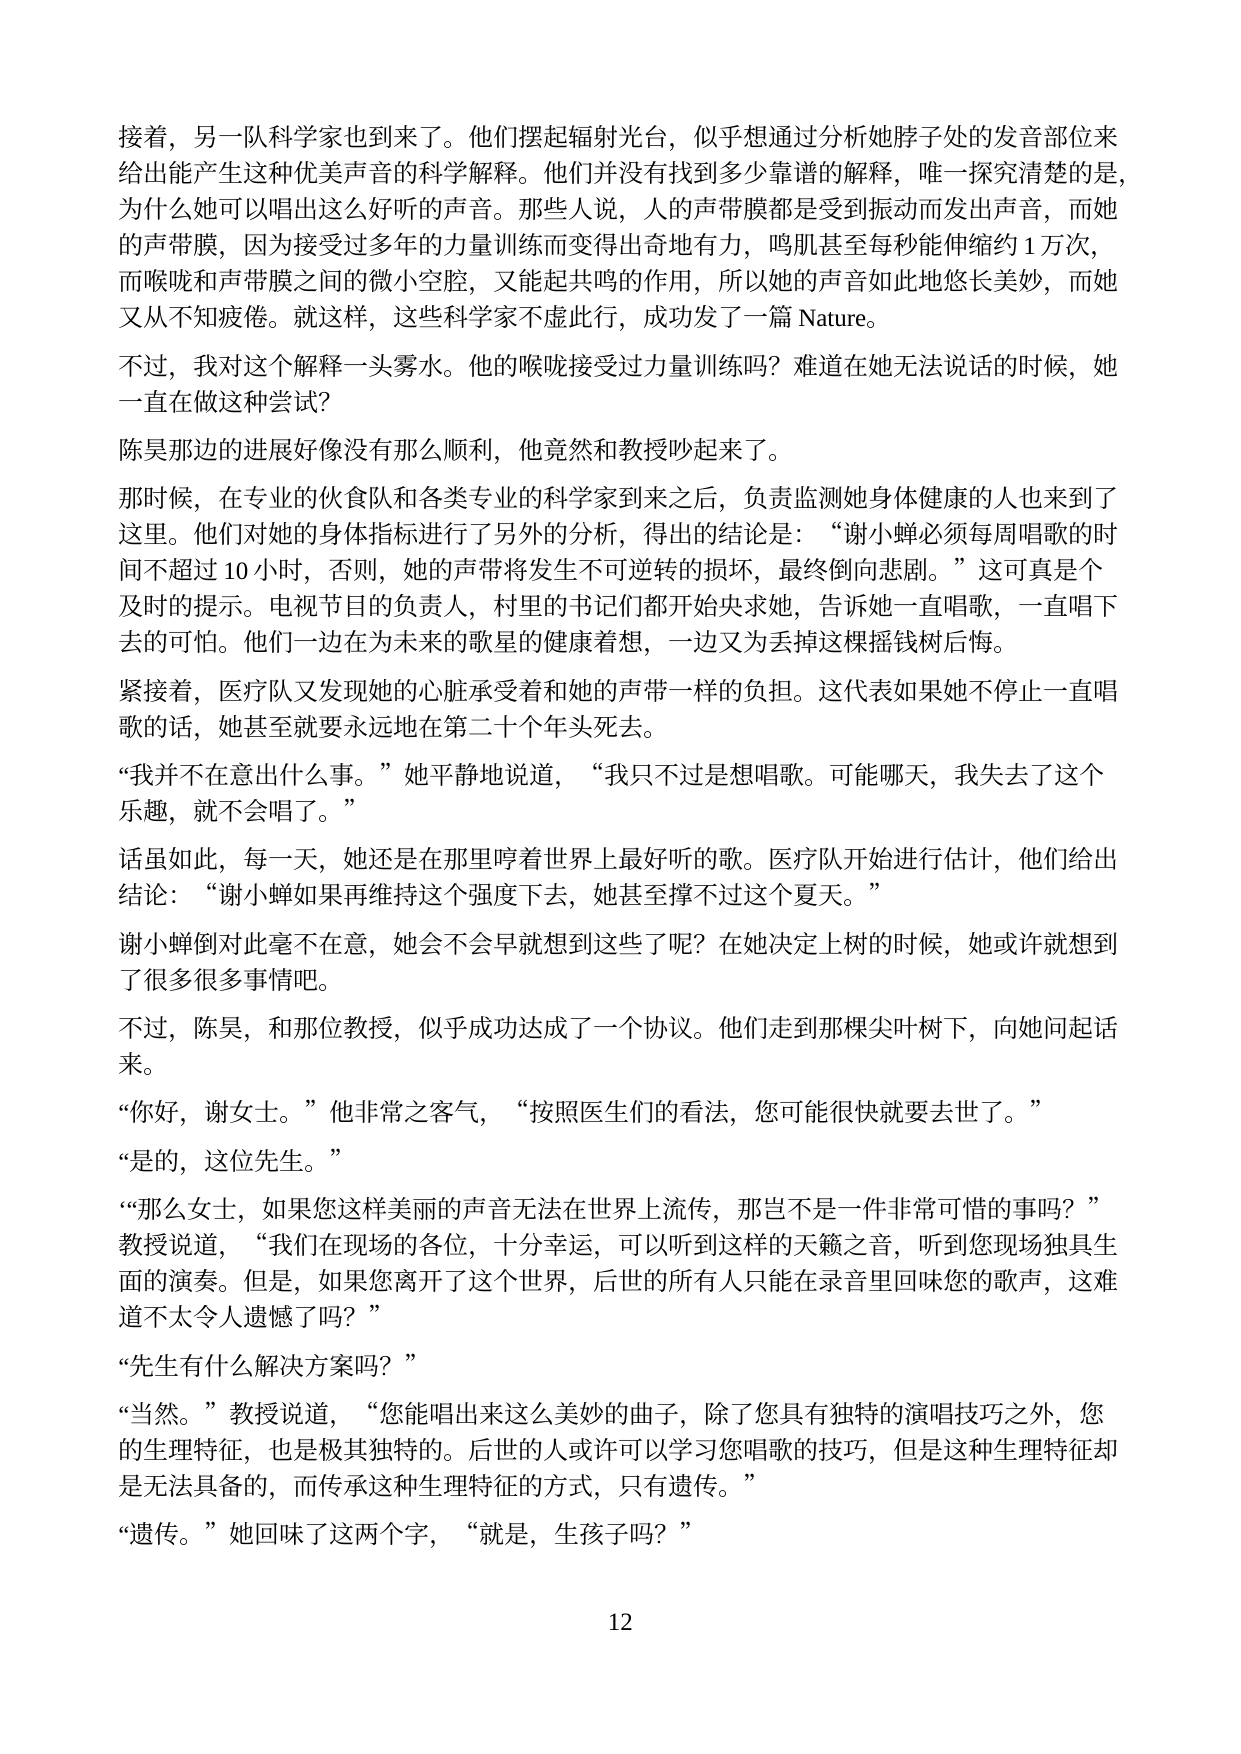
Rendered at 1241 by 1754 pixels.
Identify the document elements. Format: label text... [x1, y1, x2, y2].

text 不过，陈昊，和那位教授，似乎成功达成了一个协议。他们走到那棵尖叶树下，向她问起话来。 [118, 1009, 1122, 1081]
text 谢小蝉倒对此毫不在意，她会不会早就想到这些了呢？在她决定上树的时候，她或许就想到了很多很多事情吧。 [118, 924, 1122, 996]
text 话虽如此，每一天，她还是在那里哼着世界上最好听的歌。医疗队开始进行估计，他们给出结论：“谢小蝉如果再维持这个强度下去，她甚至撑不过这个夏天。” [118, 840, 1122, 912]
text 接着，另一队科学家也到来了。他们摆起辐射光台，似乎想通过分析她脖子处的发音部位来给出能产生这种优美声音的科学解释。他们并没有找到多少靠谱的解释，唯一探究清楚的是，为什么她可以唱出这么好听的声音。那些人说，人的声带膜都是受到振动而发出声音，而她的声带膜，因为接受过多年的力量训练而变得出奇地有力，鸣肌甚至每秒能伸缩约1万次，而喉咙和声带膜之间的微小空腔，又能起共鸣的作用，所以她的声音如此地悠长美妙，而她又从不知疲倦。就这样，这些科学家不虚此行，成功发了一篇Nature。 [118, 118, 1122, 334]
text “遗传。”她回味了这两个字，“就是，生孩子吗？” [118, 1515, 1122, 1551]
text ‘“那么女士，如果您这样美丽的声音无法在世界上流传，那岂不是一件非常可惜的事吗？”教授说道，“我们在现场的各位，十分幸运，可以听到这样的天籁之音，听到您现场独具生面的演奏。但是，如果您离开了这个世界，后世的所有人只能在录音里回味您的歌声，这难道不太令人遗憾了吗？” [118, 1190, 1122, 1334]
text 紧接着，医疗队又发现她的心脏承受着和她的声带一样的负担。这代表如果她不停止一直唱歌的话，她甚至就要永远地在第二十个年头死去。 [118, 671, 1122, 743]
text “是的，这位先生。” [118, 1142, 1122, 1177]
text “你好，谢女士。”他非常之客气，“按照医生们的看法，您可能很快就要去世了。” [118, 1093, 1122, 1129]
text “我并不在意出什么事。”她平静地说道，“我只不过是想唱歌。可能哪天，我失去了这个乐趣，就不会唱了。” [118, 756, 1122, 827]
text 陈昊那边的进展好像没有那么顺利，他竟然和教授吵起来了。 [118, 431, 1122, 467]
text “当然。”教授说道，“您能唱出来这么美妙的曲子，除了您具有独特的演唱技巧之外，您的生理特征，也是极其独特的。后世的人或许可以学习您唱歌的技巧，但是这种生理特征却是无法具备的，而传承这种生理特征的方式，只有遗传。” [118, 1395, 1122, 1502]
text “先生有什么解决方案吗？” [118, 1346, 1122, 1382]
text 那时候，在专业的伙食队和各类专业的科学家到来之后，负责监测她身体健康的人也来到了这里。他们对她的身体指标进行了另外的分析，得出的结论是：“谢小蝉必须每周唱歌的时间不超过10小时，否则，她的声带将发生不可逆转的损坏，最终倒向悲剧。”这可真是个及时的提示。电视节目的负责人，村里的书记们都开始央求她，告诉她一直唱歌，一直唱下去的可怕。他们一边在为未来的歌星的健康着想，一边又为丢掉这棵摇钱树后悔。 [118, 479, 1122, 659]
text 不过，我对这个解释一头雾水。他的喉咙接受过力量训练吗？难道在她无法说话的时候，她一直在做这种尝试？ [118, 346, 1122, 418]
